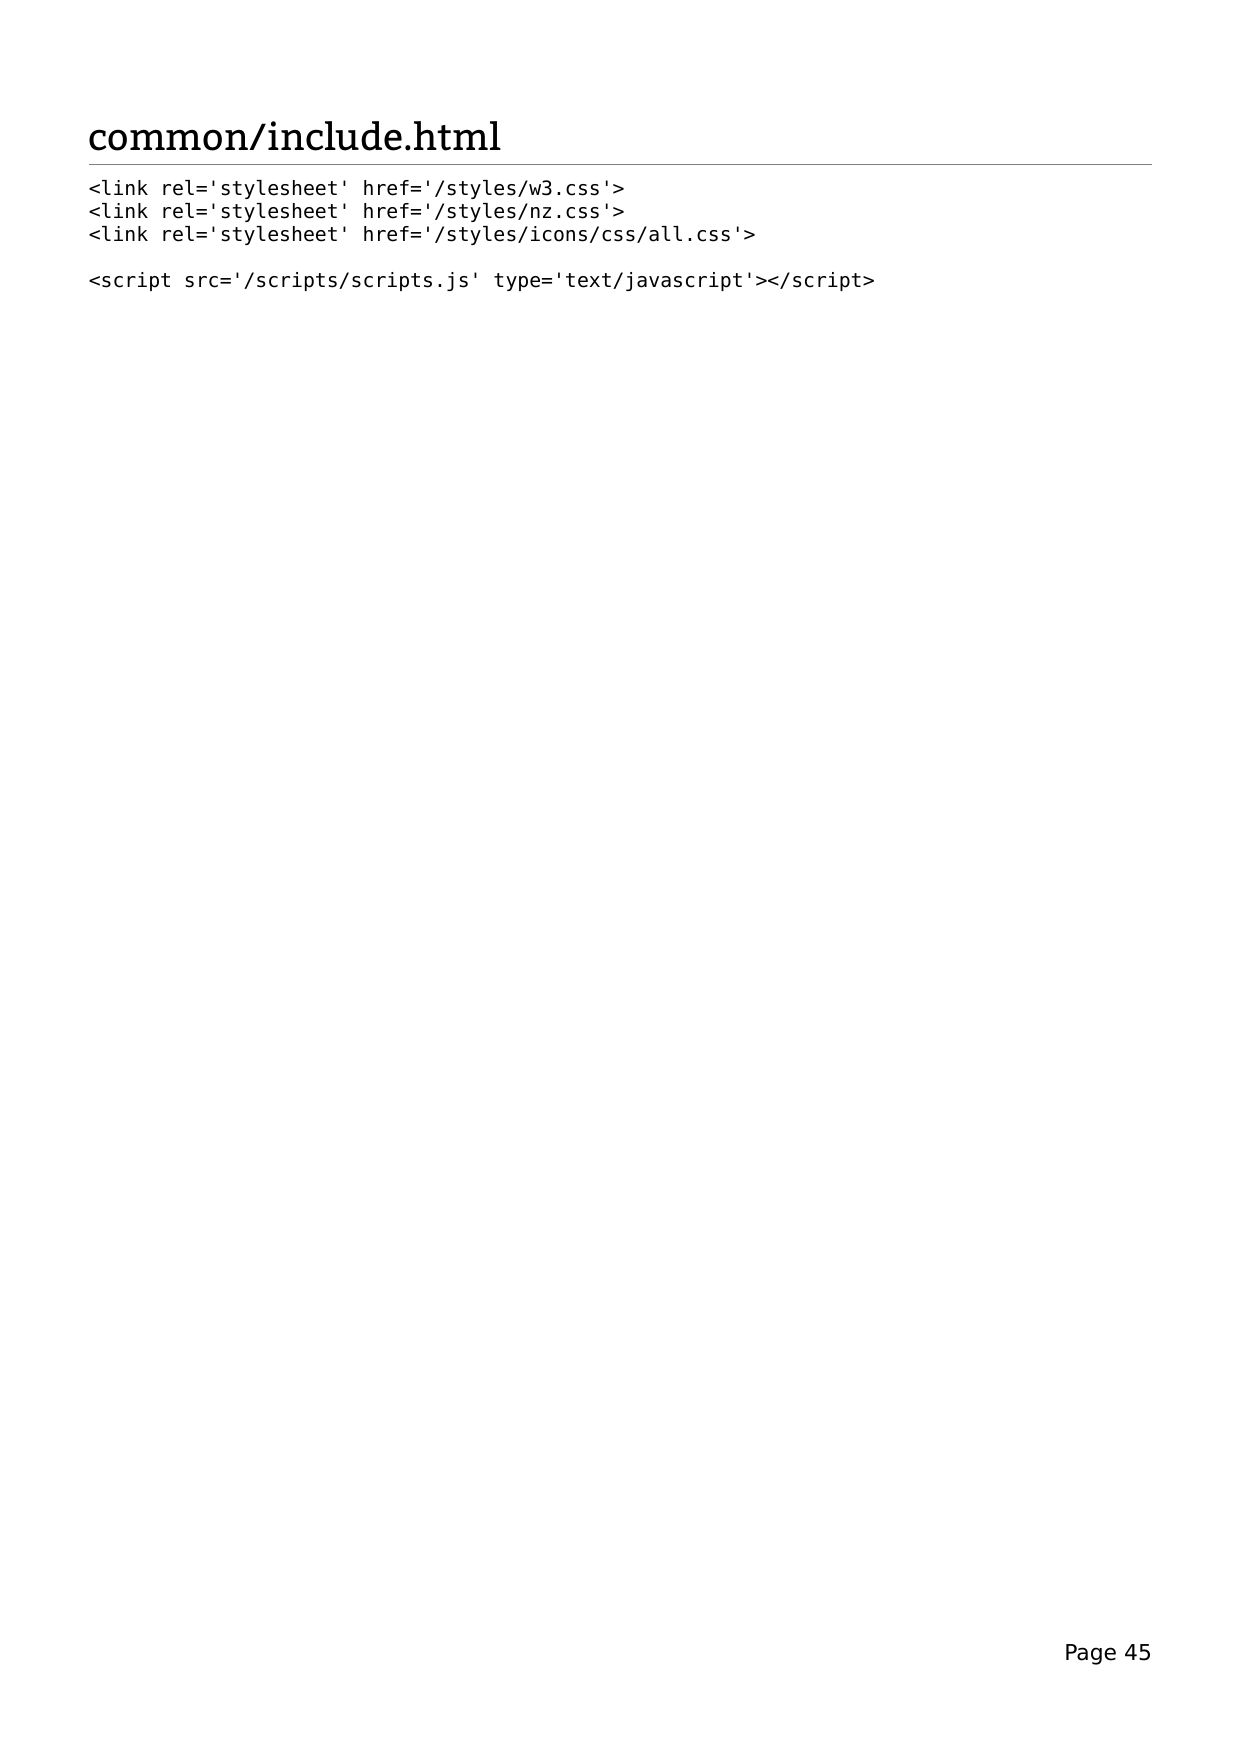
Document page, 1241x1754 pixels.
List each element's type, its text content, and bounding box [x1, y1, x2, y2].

subtitle common/include.html [88, 113, 1152, 165]
text <script src='/scripts/scripts.js' type='text/javascript'></script> [88, 269, 1152, 292]
text <link rel='stylesheet' href='/styles/icons/css/all.css'> [88, 223, 1152, 246]
text <link rel='stylesheet' href='/styles/nz.css'> [88, 200, 1152, 223]
text <link rel='stylesheet' href='/styles/w3.css'> [88, 177, 1152, 200]
